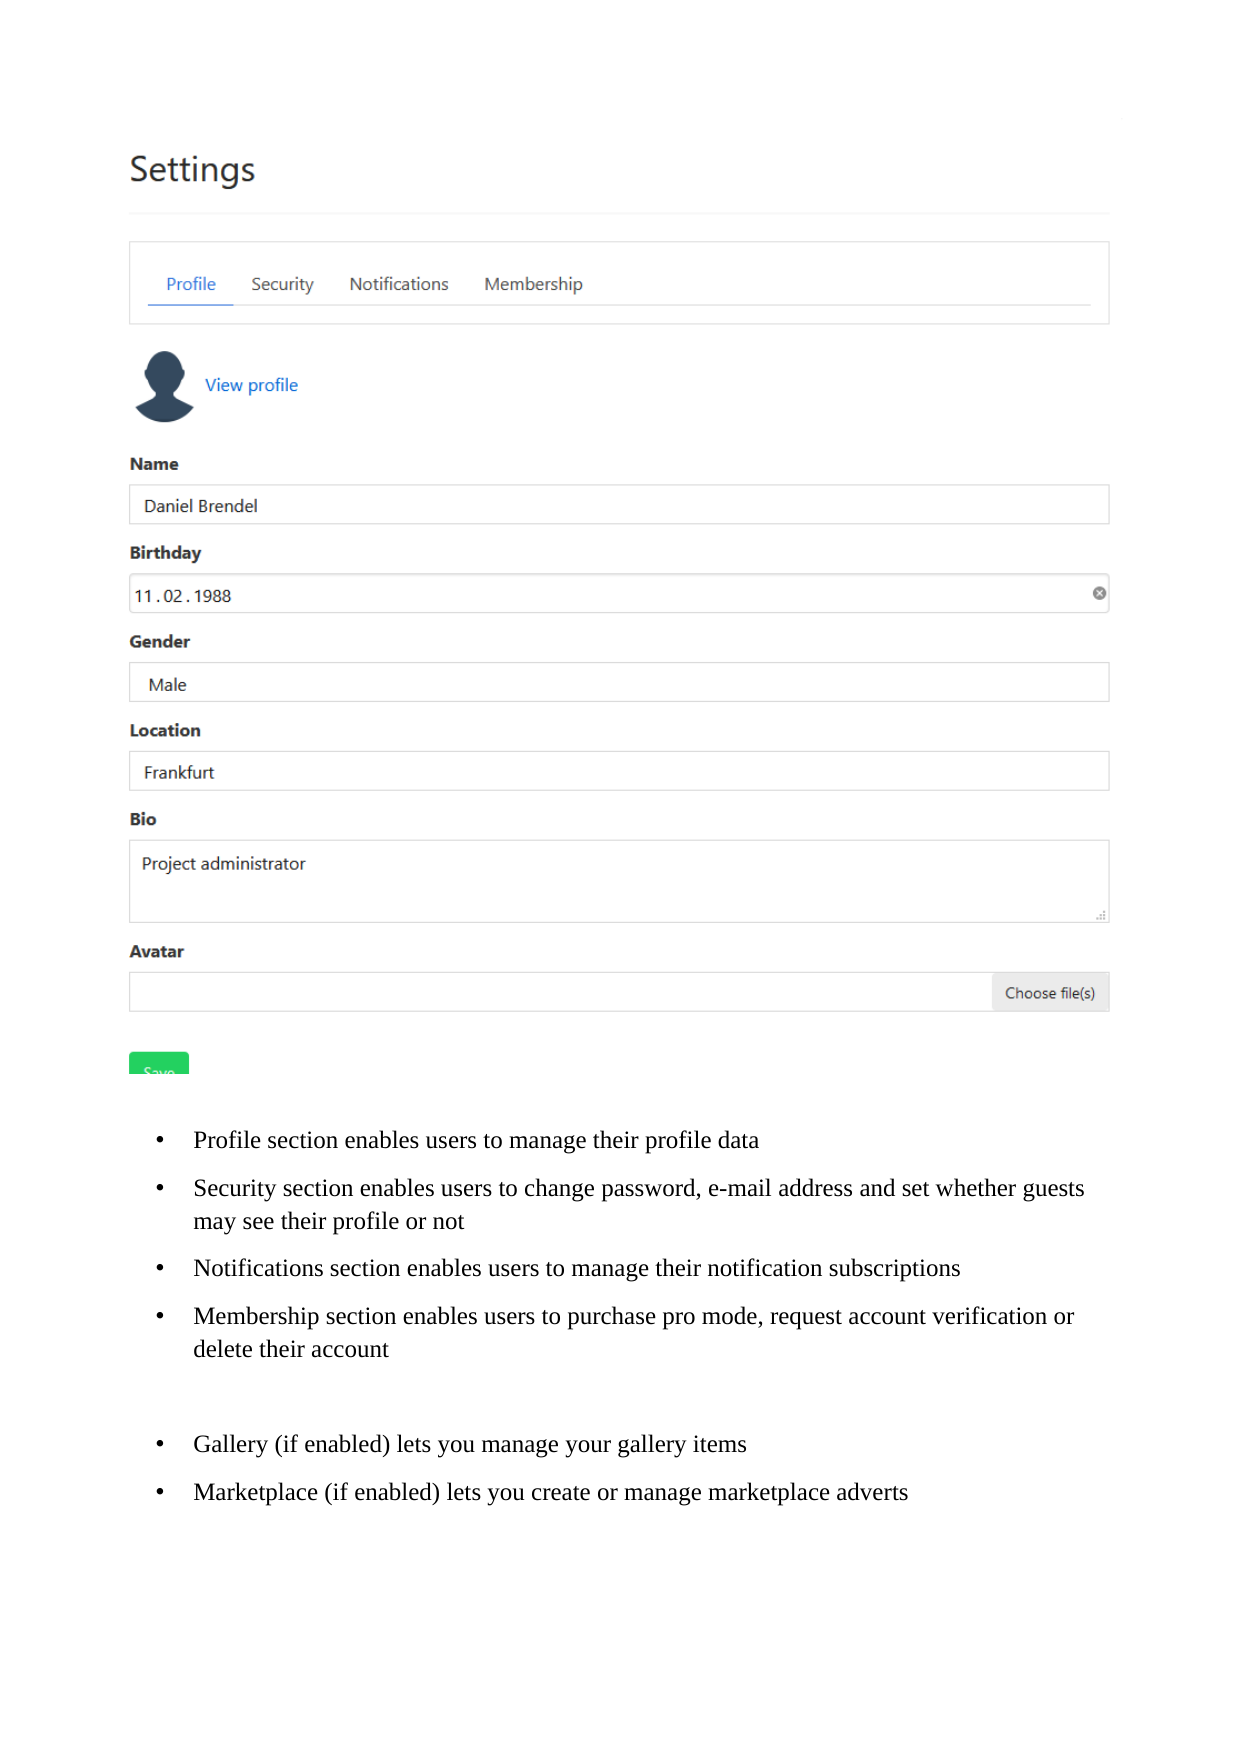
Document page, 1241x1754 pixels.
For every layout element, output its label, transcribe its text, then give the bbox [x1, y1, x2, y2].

list Notifications section enables users to manage their notification subscriptions [156, 1253, 1122, 1282]
list Gallery (if enabled) lets you manage your gallery items [156, 1429, 1122, 1458]
list Security section enables users to change password, e-mail address and set whether guests may see their profile or not [156, 1173, 1122, 1234]
list Membership section enables users to purchase pro mode, request account verification or delete their account [156, 1301, 1122, 1363]
picture [118, 118, 1123, 1074]
list Marketplace (if enabled) lets you create or manage marketplace adverts [156, 1477, 1122, 1506]
list Profile section enables users to manage their profile data [156, 1125, 1122, 1154]
